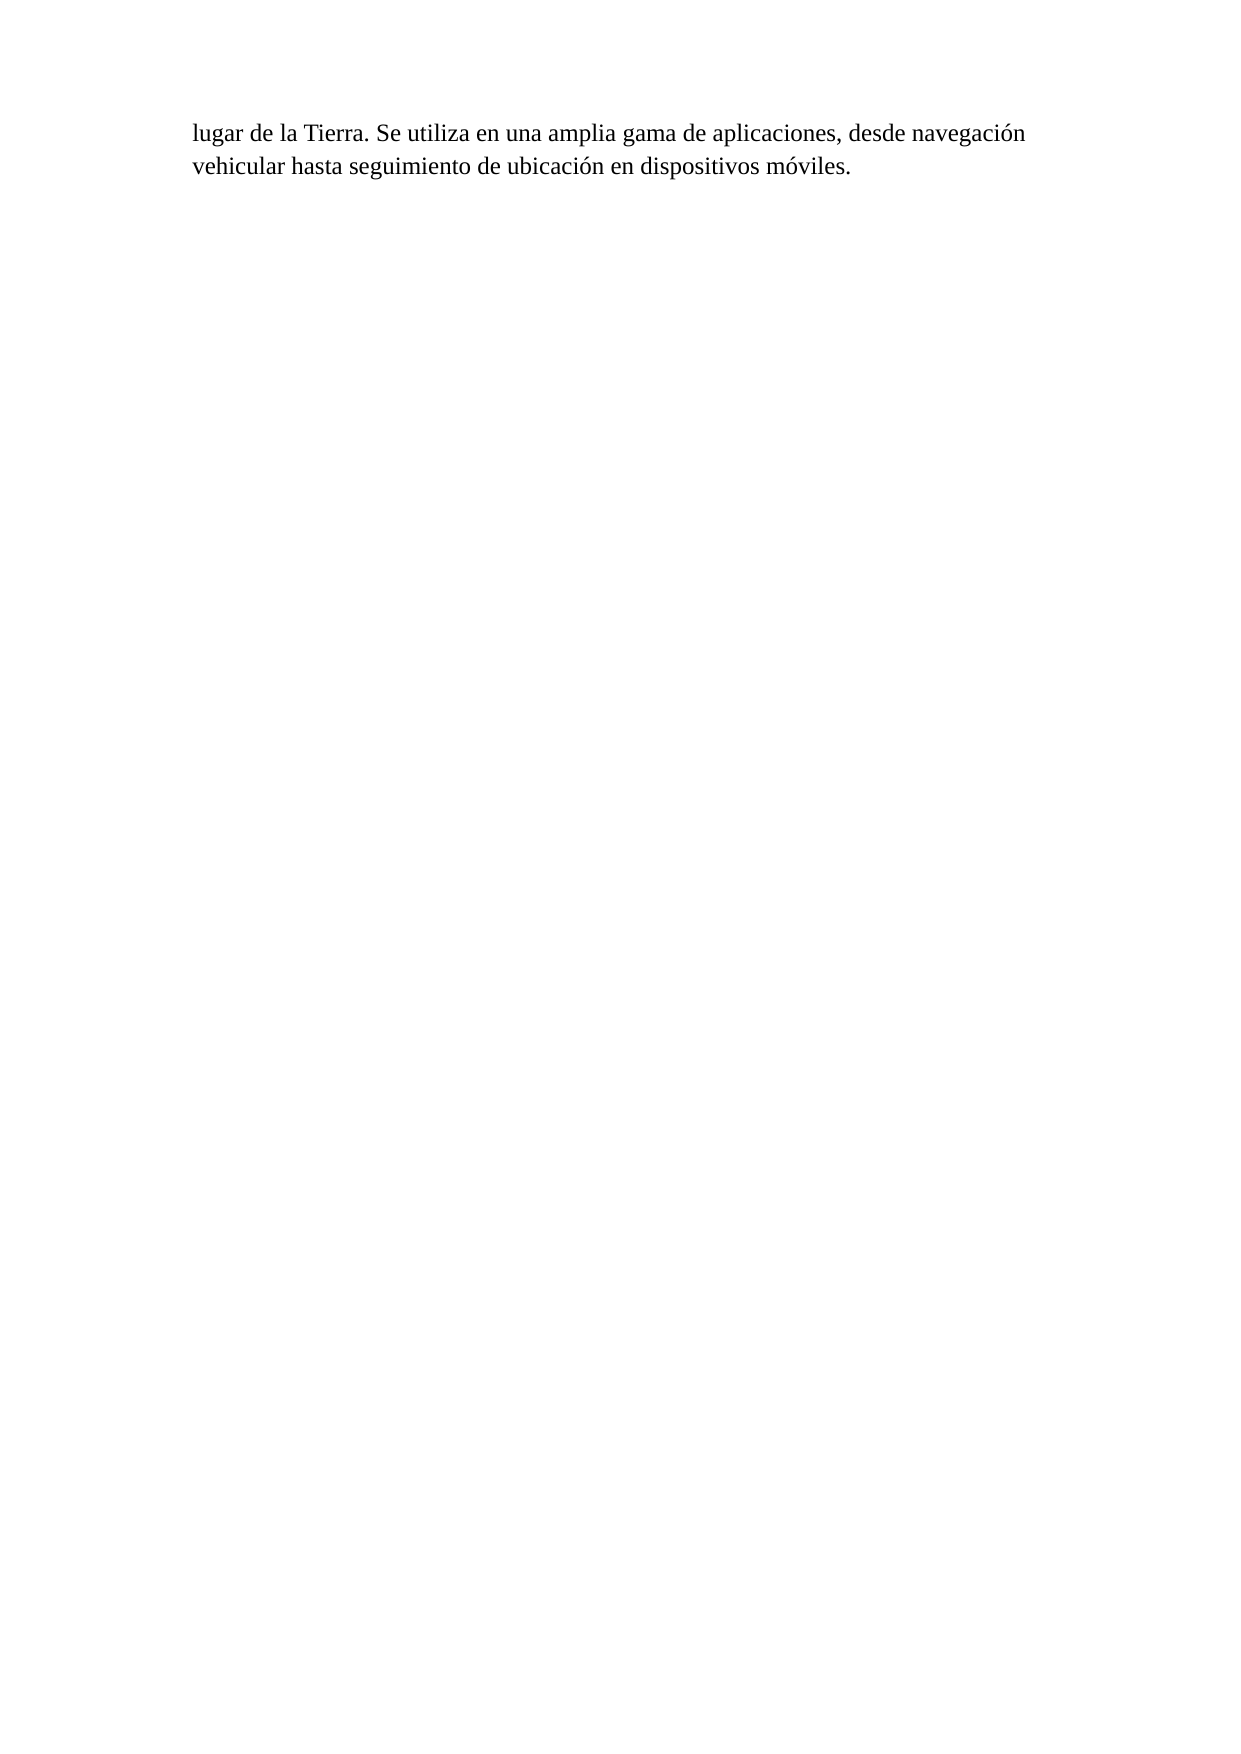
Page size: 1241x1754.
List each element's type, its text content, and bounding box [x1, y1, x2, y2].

list lugar de la Tierra. Se utiliza en una amplia gama de aplicaciones, desde navegación vehicular hasta seguimiento de ubicación en dispositivos móviles. [162, 118, 1122, 180]
